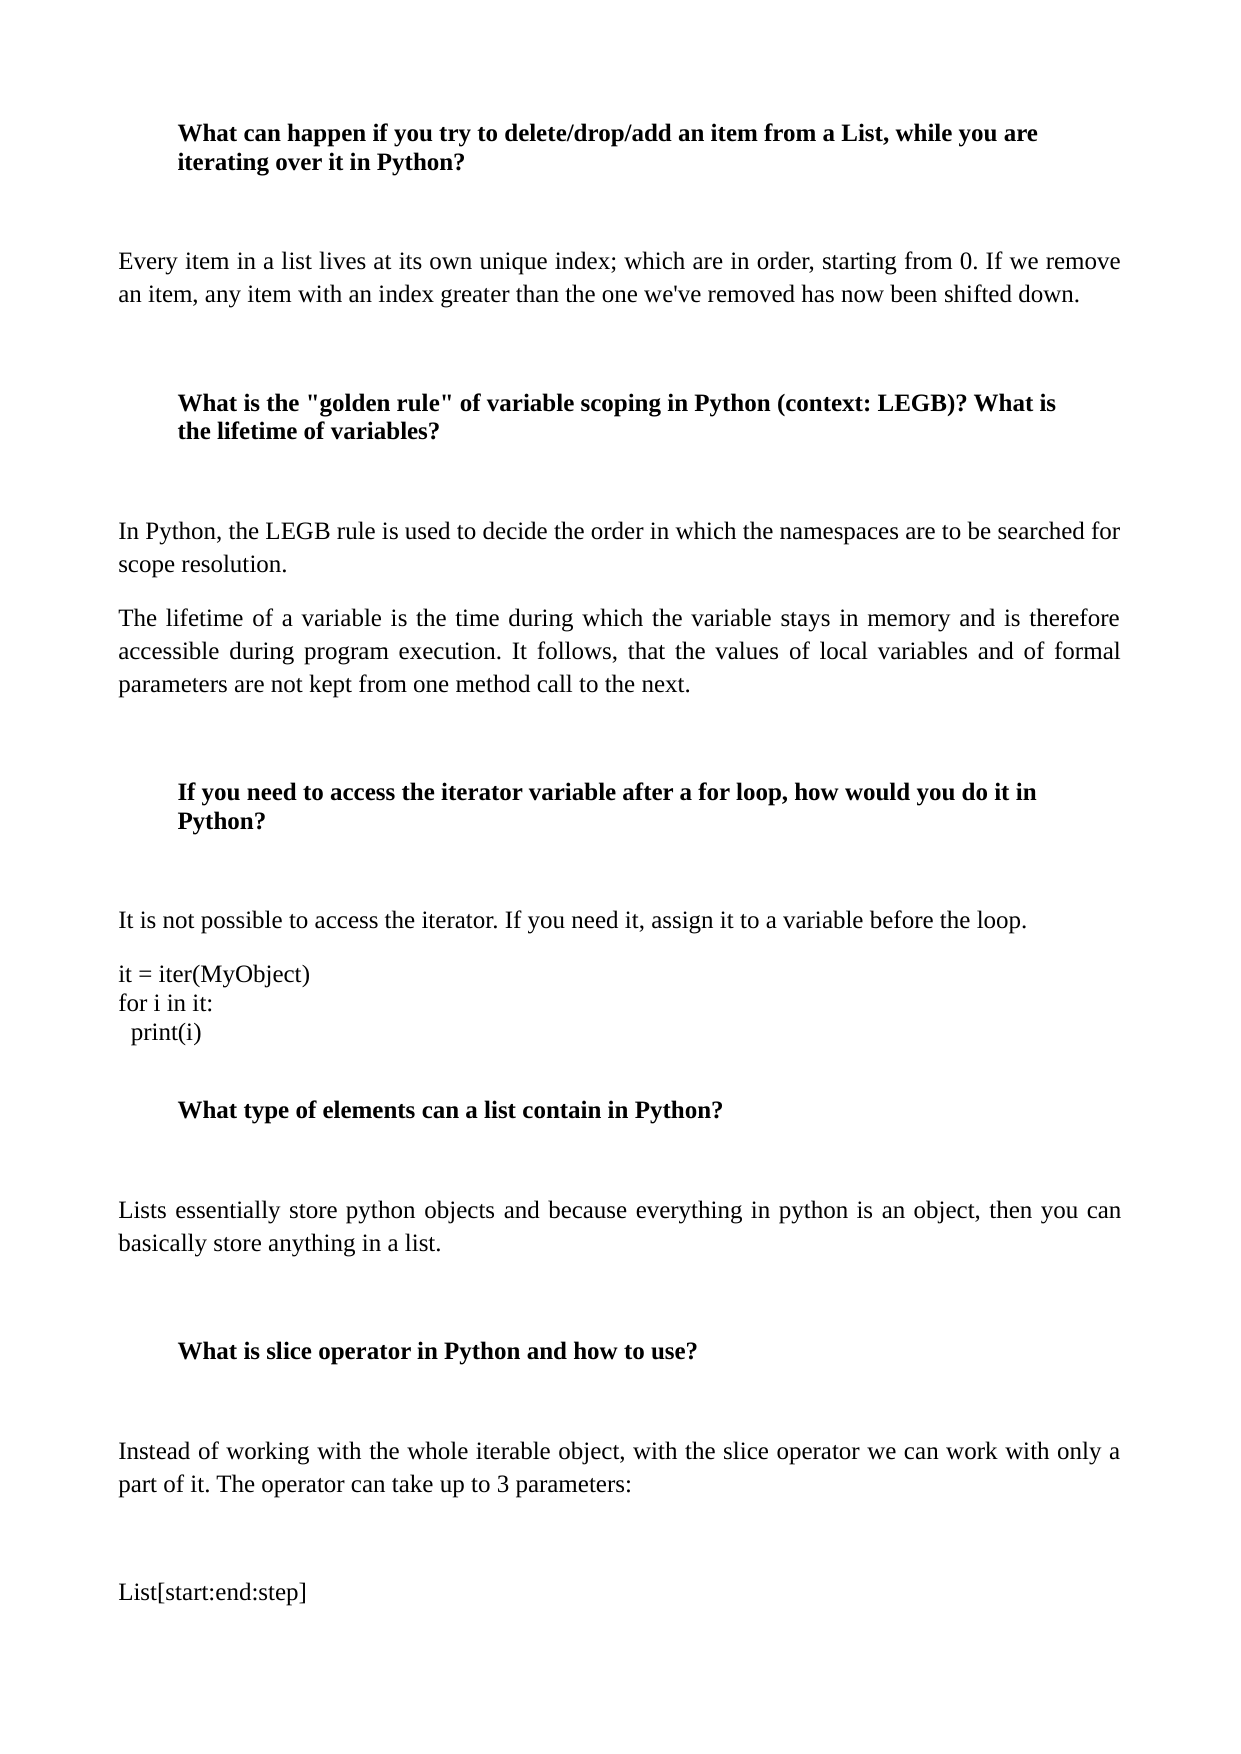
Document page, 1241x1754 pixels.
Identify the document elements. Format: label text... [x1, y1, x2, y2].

text it = iter(MyObject) [118, 959, 1122, 988]
text What is slice operator in Python and how to use? [177, 1336, 1063, 1365]
text print(i) [118, 1017, 1122, 1046]
text What can happen if you try to delete/drop/add an item from a List, while you are iterating over it in Python? [177, 118, 1063, 176]
text What is the "golden rule" of variable scoping in Python (context: LEGB)? What is the lifetime of variables? [177, 388, 1063, 445]
text In Python, the LEGB rule is used to decide the order in which the namespaces are to be searched for scope resolution. [118, 516, 1122, 578]
text It is not possible to access the iterator. If you need it, assign it to a variable before the loop. [118, 906, 1122, 934]
text Every item in a list lives at its own unique index; which are in order, starting from 0. If we remove an item, any item with an index greater than the one we've removed has now been shifted down. [118, 246, 1122, 308]
text If you need to access the iterator variable after a for loop, how would you do it in Python? [177, 777, 1063, 835]
text for i in it: [118, 988, 1122, 1017]
text List[start:end:step] [118, 1577, 1122, 1606]
text The lifetime of a variable is the time during which the variable stays in memory and is therefore accessible during program execution. It follows, that the values of local variables and of formal parameters are not kept from one method call to the next. [118, 603, 1122, 698]
text Lists essentially store python objects and because everything in python is an object, then you can basically store anything in a list. [118, 1195, 1122, 1257]
text What type of elements can a list contain in Python? [177, 1096, 1063, 1124]
text Instead of working with the whole iterable object, with the slice operator we can work with only a part of it. The operator can take up to 3 parameters: [118, 1436, 1122, 1498]
